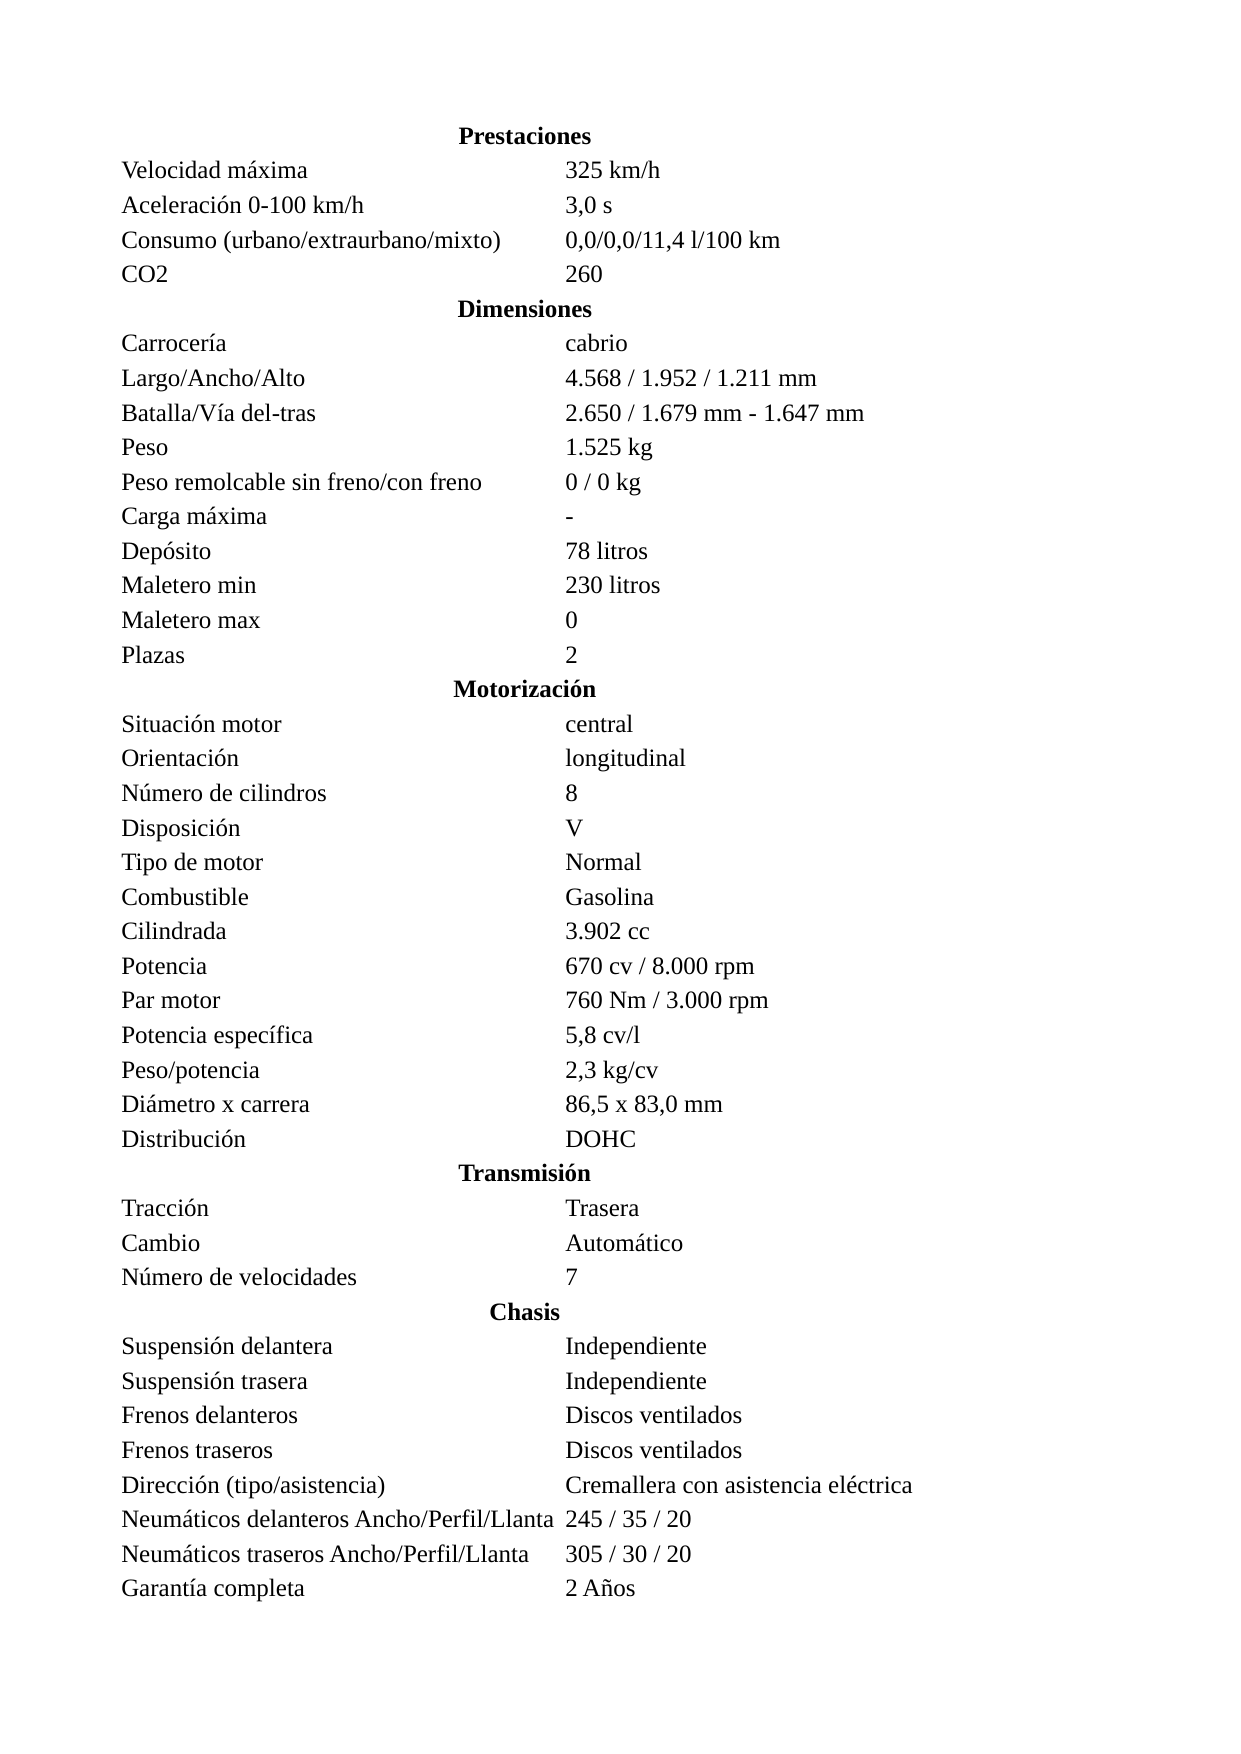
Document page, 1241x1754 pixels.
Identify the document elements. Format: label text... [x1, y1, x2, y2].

table_cell Suspensión delantera [118, 1329, 562, 1363]
table_cell central [562, 706, 931, 741]
table_cell 305 / 30 / 20 [562, 1536, 931, 1571]
table_cell Aceleración 0-100 km/h [118, 187, 562, 222]
table_cell - [562, 499, 931, 533]
table_cell 0 / 0 kg [562, 464, 931, 498]
table_cell V [562, 810, 931, 844]
table_cell 1.525 kg [562, 429, 931, 464]
table_cell Neumáticos traseros Ancho/Perfil/Llanta [118, 1536, 562, 1571]
table_cell Garantía completa [118, 1571, 562, 1605]
table_cell Plazas [118, 637, 562, 671]
table_cell Orientación [118, 741, 562, 775]
table_cell 8 [562, 775, 931, 810]
table_cell 5,8 cv/l [562, 1017, 931, 1052]
table_cell DOHC [562, 1121, 931, 1156]
table_cell 7 [562, 1259, 931, 1294]
table_cell Potencia específica [118, 1017, 562, 1052]
table_cell Discos ventilados [562, 1398, 931, 1432]
table_cell Cilindrada [118, 914, 562, 948]
table_cell Situación motor [118, 706, 562, 741]
table_cell Neumáticos delanteros Ancho/Perfil/Llanta [118, 1501, 562, 1536]
table_cell 2 Años [562, 1571, 931, 1605]
table_cell Dimensiones [118, 291, 931, 326]
table_cell Potencia [118, 948, 562, 983]
table_cell 2,3 kg/cv [562, 1052, 931, 1086]
table_cell 0 [562, 602, 931, 637]
table_cell Maletero max [118, 602, 562, 637]
table_cell Disposición [118, 810, 562, 844]
table_cell 3,0 s [562, 187, 931, 222]
table_cell 3.902 cc [562, 914, 931, 948]
table_cell Consumo (urbano/extraurbano/mixto) [118, 222, 562, 256]
table_cell 78 litros [562, 533, 931, 568]
table_cell Distribución [118, 1121, 562, 1156]
table_cell Peso [118, 429, 562, 464]
table_cell Suspensión trasera [118, 1363, 562, 1398]
table_cell Independiente [562, 1363, 931, 1398]
table_cell Cambio [118, 1225, 562, 1259]
table_cell Trasera [562, 1190, 931, 1225]
table_cell 245 / 35 / 20 [562, 1501, 931, 1536]
table_cell Dirección (tipo/asistencia) [118, 1467, 562, 1501]
table_cell 4.568 / 1.952 / 1.211 mm [562, 360, 931, 395]
table_cell Número de cilindros [118, 775, 562, 810]
table_cell 260 [562, 256, 931, 291]
table_cell Peso/potencia [118, 1052, 562, 1086]
table_cell Tipo de motor [118, 844, 562, 879]
table_cell Frenos delanteros [118, 1398, 562, 1432]
table_cell Peso remolcable sin freno/con freno [118, 464, 562, 498]
table_header Prestaciones [118, 118, 931, 153]
table_cell 670 cv / 8.000 rpm [562, 948, 931, 983]
table_cell Normal [562, 844, 931, 879]
table_cell Par motor [118, 983, 562, 1017]
table_cell CO2 [118, 256, 562, 291]
table_cell Tracción [118, 1190, 562, 1225]
table_cell Depósito [118, 533, 562, 568]
table_cell Independiente [562, 1329, 931, 1363]
table_cell Discos ventilados [562, 1432, 931, 1467]
table_cell Carga máxima [118, 499, 562, 533]
table_cell 230 litros [562, 568, 931, 602]
table_cell Largo/Ancho/Alto [118, 360, 562, 395]
table_cell 0,0/0,0/11,4 l/100 km [562, 222, 931, 256]
table_cell Número de velocidades [118, 1259, 562, 1294]
table_cell Motorización [118, 671, 931, 706]
table_cell Diámetro x carrera [118, 1086, 562, 1121]
table_cell longitudinal [562, 741, 931, 775]
table_cell Chasis [118, 1294, 931, 1328]
table_cell Combustible [118, 879, 562, 913]
table_cell Maletero min [118, 568, 562, 602]
table_cell 2 [562, 637, 931, 671]
table_cell Automático [562, 1225, 931, 1259]
table_cell 325 km/h [562, 153, 931, 187]
table_cell 86,5 x 83,0 mm [562, 1086, 931, 1121]
table_cell 760 Nm / 3.000 rpm [562, 983, 931, 1017]
table_cell Carrocería [118, 326, 562, 360]
table_cell Frenos traseros [118, 1432, 562, 1467]
table_cell Batalla/Vía del-tras [118, 395, 562, 429]
table_cell cabrio [562, 326, 931, 360]
table_cell Transmisión [118, 1156, 931, 1190]
table_cell Velocidad máxima [118, 153, 562, 187]
table_cell Cremallera con asistencia eléctrica [562, 1467, 931, 1501]
table_cell 2.650 / 1.679 mm - 1.647 mm [562, 395, 931, 429]
table_cell Gasolina [562, 879, 931, 913]
